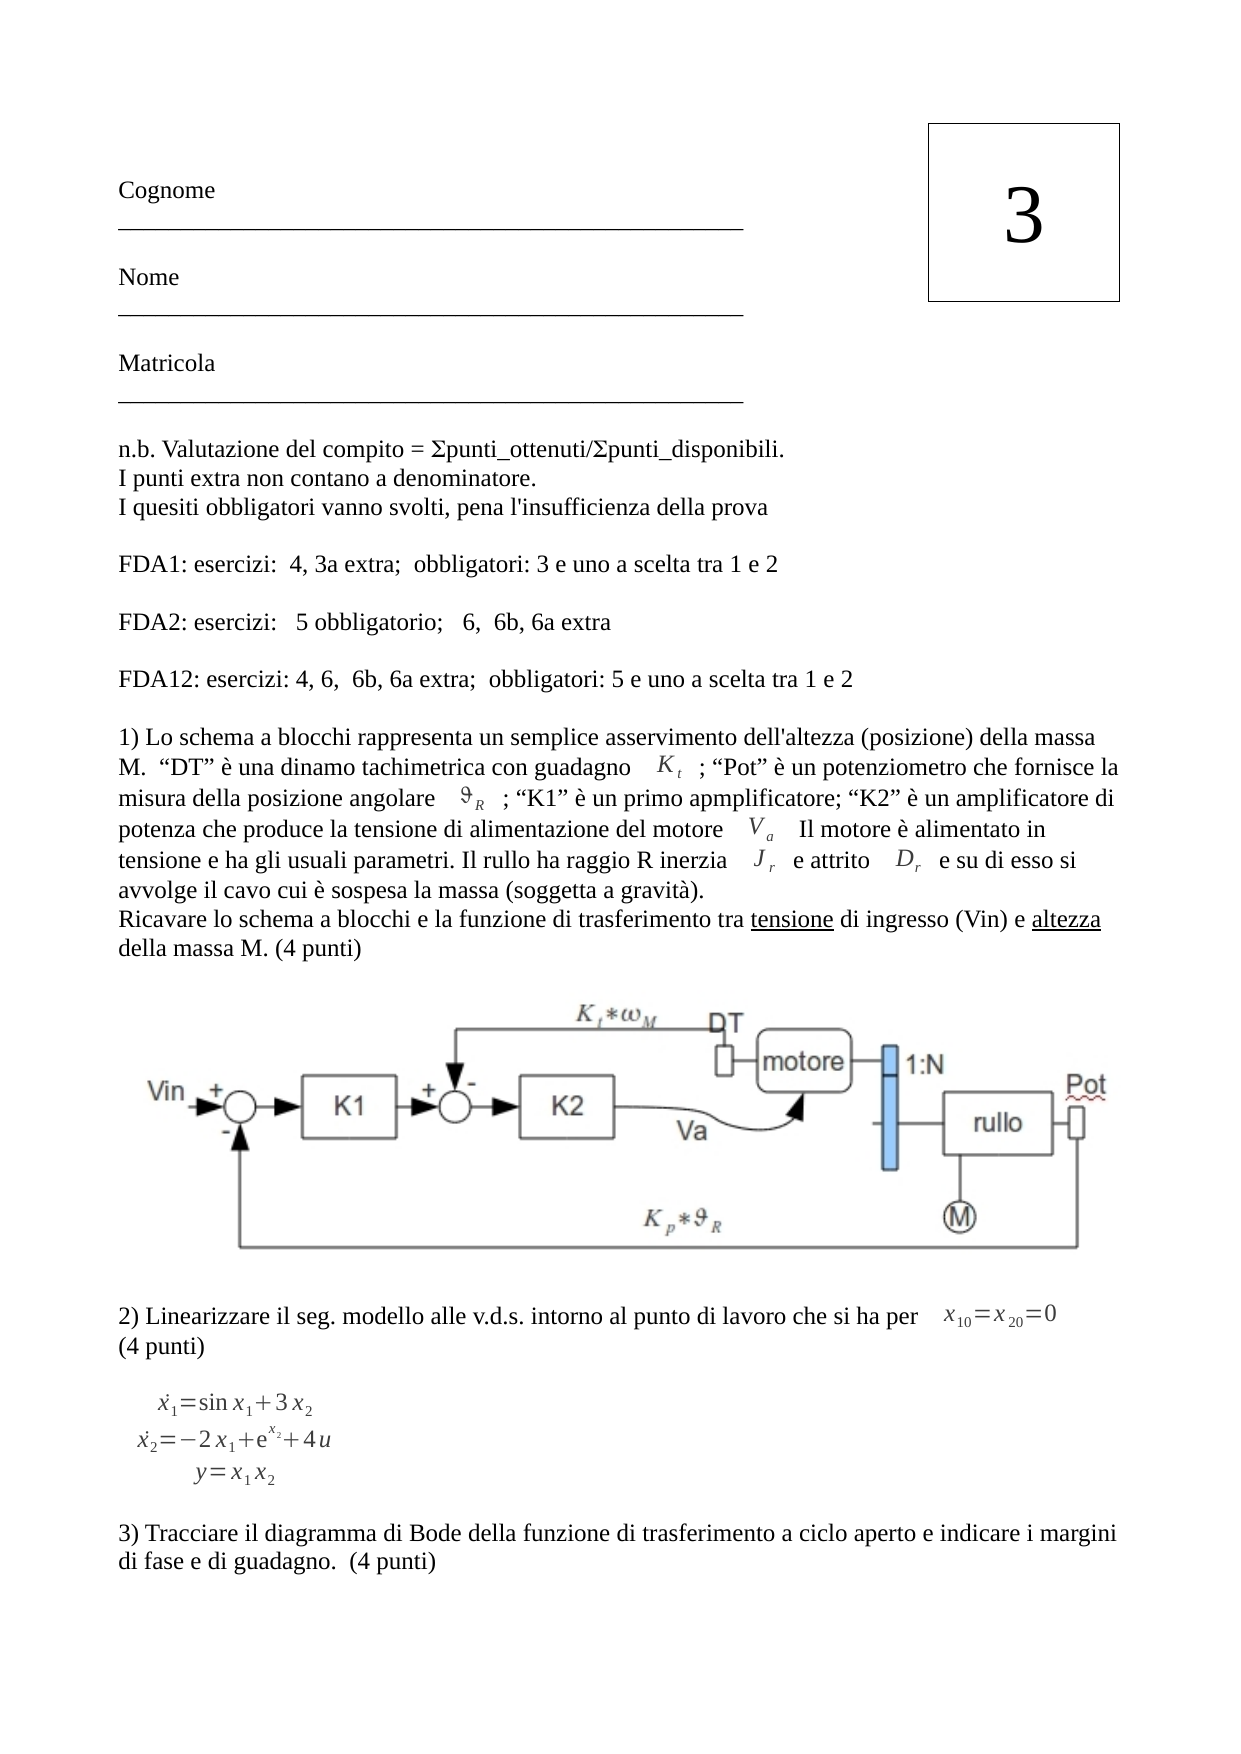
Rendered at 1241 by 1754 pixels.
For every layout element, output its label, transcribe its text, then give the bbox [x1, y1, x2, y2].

text Matricola [118, 348, 1122, 377]
text FDA1: esercizi: 4, 3a extra; obbligatori: 3 e uno a scelta tra 1 e 2 [118, 549, 1122, 578]
text 2) Linearizzare il seg. modello alle v.d.s. intorno al punto di lavoro che si ha per (4 punti) [118, 1299, 1122, 1360]
picture [118, 990, 1122, 1271]
text [929, 176, 1119, 204]
text FDA2: esercizi: 5 obbligatorio; 6, 6b, 6a extra [118, 607, 1122, 636]
text [929, 262, 1119, 291]
text __________________________________________________ [118, 204, 928, 233]
text __________________________________________________ [118, 291, 1122, 319]
text Nome [118, 262, 928, 291]
text FDA12: esercizi: 4, 6, 6b, 6a extra; obbligatori: 5 e uno a scelta tra 1 e 2 [118, 664, 1122, 693]
text 1) Lo schema a blocchi rappresenta un semplice asservimento dell'altezza (posizione) della massa M. “DT” è una dinamo tachimetrica con guadagno ; “Pot” è un potenziometro che fornisce la misura della posizione angolare ; “K1” è un primo apmplificatore; “K2” è un amplificatore di potenza che produce la tensione di alimentazione del motore Il motore è alimentato in tensione e ha gli usuali parametri. Il rullo ha raggio R inerzia e attrito e su di esso si avvolge il cavo cui è sospesa la massa (soggetta a gravità). Ricavare lo schema a blocchi e la funzione di trasferimento tra tensione di ingresso (Vin) e altezza della massa M. (4 punti) [118, 722, 1122, 962]
text 3) Tracciare il diagramma di Bode della funzione di trasferimento a ciclo aperto e indicare i margini di fase e di guadagno. (4 punti) [118, 1518, 1122, 1575]
text __________________________________________________ [929, 204, 1034, 233]
text __________________________________________________ [1028, 204, 1119, 233]
text n.b. Valutazione del compito = punti_ottenuti/punti_disponibili. I punti extra non contano a denominatore. [118, 434, 1122, 492]
text __________________________________________________ [118, 377, 1122, 406]
text Cognome [118, 176, 928, 204]
text I quesiti obbligatori vanno svolti, pena l'insufficienza della prova [118, 492, 1122, 521]
